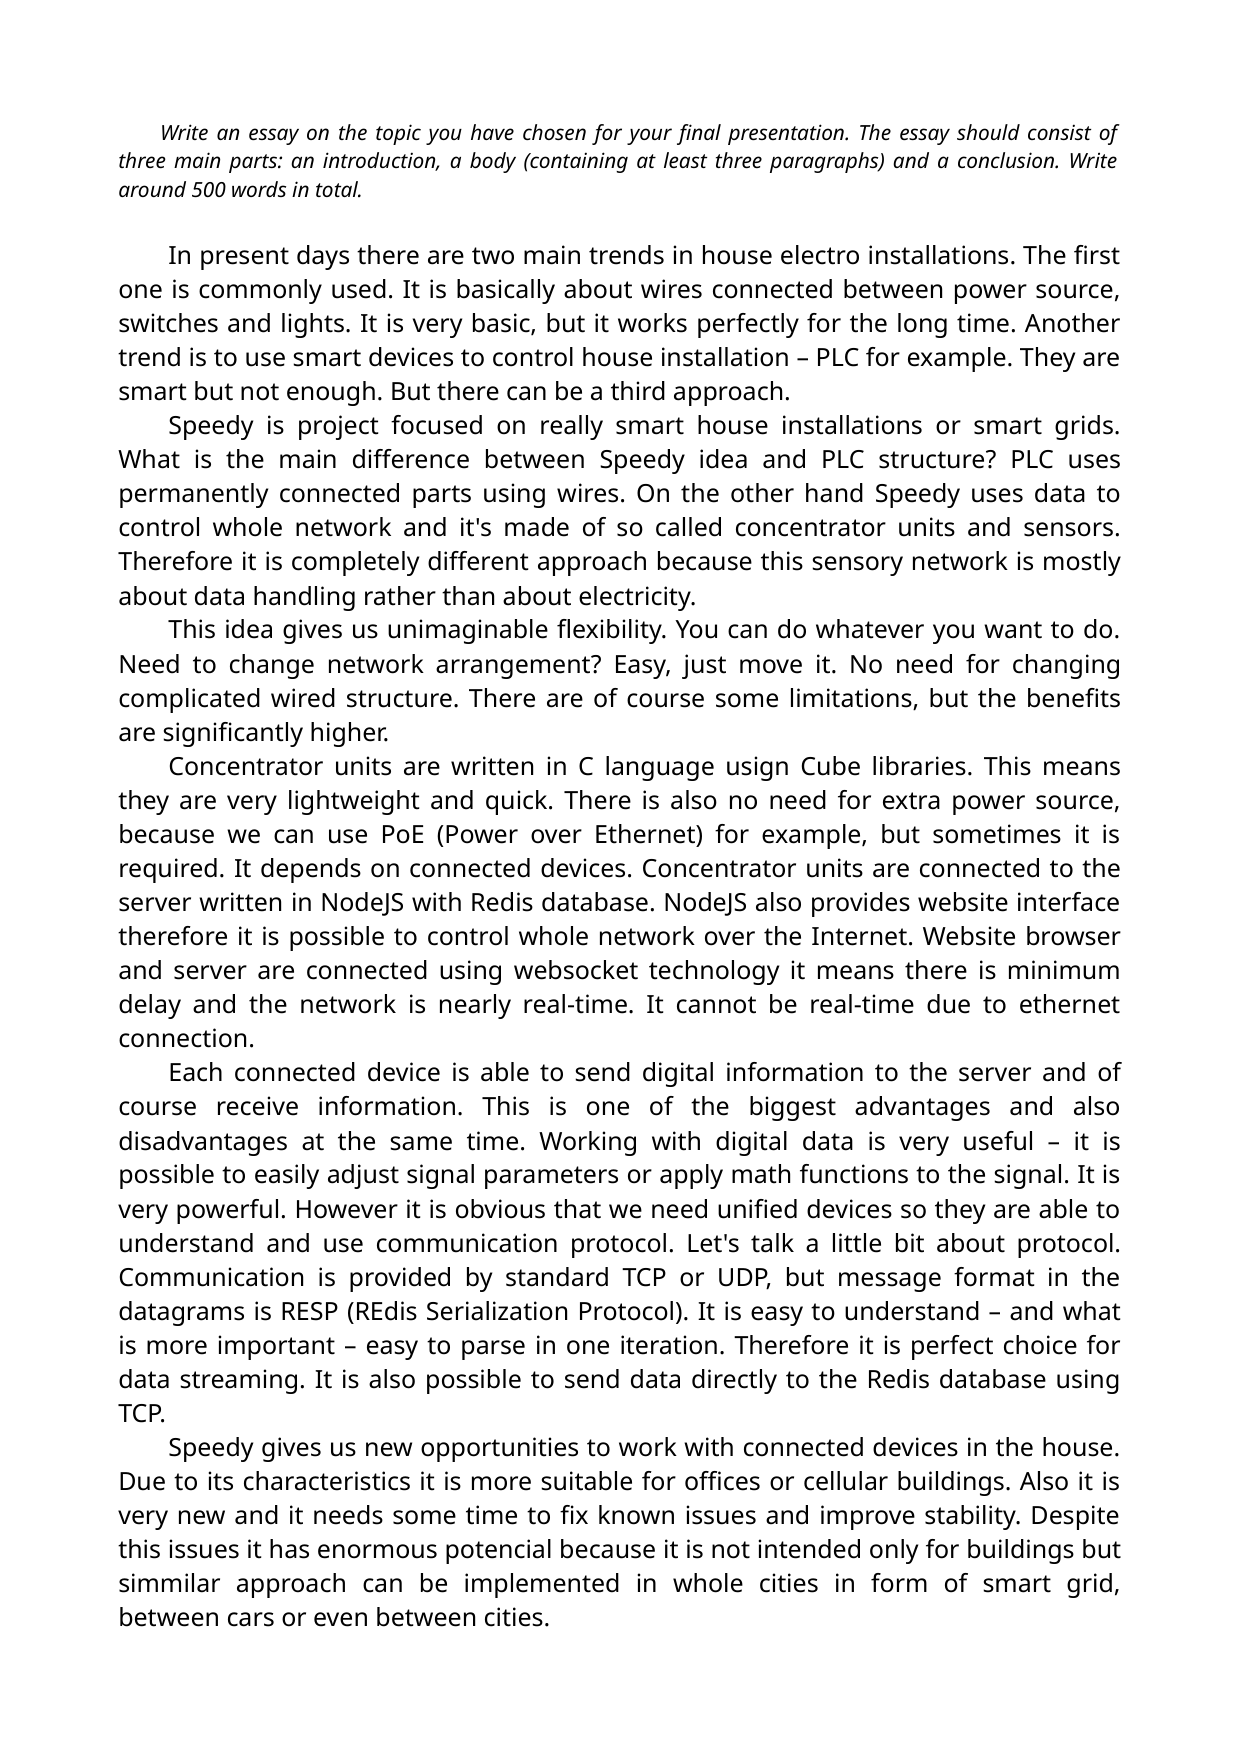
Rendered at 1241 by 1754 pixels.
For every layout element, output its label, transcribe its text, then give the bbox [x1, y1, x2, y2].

text Speedy gives us new opportunities to work with connected devices in the house. Due to its characteristics it is more suitable for offices or cellular buildings. Also it is very new and it needs some time to fix known issues and improve stability. Despite this issues it has enormous potencial because it is not intended only for buildings but simmilar approach can be implemented in whole cities in form of smart grid, between cars or even between cities. [118, 1430, 1122, 1634]
text Concentrator units are written in C language usign Cube libraries. This means they are very lightweight and quick. There is also no need for extra power source, because we can use PoE (Power over Ethernet) for example, but sometimes it is required. It depends on connected devices. Concentrator units are connected to the server written in NodeJS with Redis database. NodeJS also provides website interface therefore it is possible to control whole network over the Internet. Website browser and server are connected using websocket technology it means there is minimum delay and the network is nearly real-time. It cannot be real-time due to ethernet connection. [118, 748, 1122, 1055]
text In present days there are two main trends in house electro installations. The first one is commonly used. It is basically about wires connected between power source, switches and lights. It is very basic, but it works perfectly for the long time. Another trend is to use smart devices to control house installation – PLC for example. They are smart but not enough. But there can be a third approach. [118, 237, 1122, 408]
text Each connected device is able to send digital information to the server and of course receive information. This is one of the biggest advantages and also disadvantages at the same time. Working with digital data is very useful – it is possible to easily adjust signal parameters or apply math functions to the signal. It is very powerful. However it is obvious that we need unified devices so they are able to understand and use communication protocol. Let's talk a little bit about protocol. Communication is provided by standard TCP or UDP, but message format in the datagrams is RESP (REdis Serialization Protocol). It is easy to understand – and what is more important – easy to parse in one iteration. Therefore it is perfect choice for data streaming. It is also possible to send data directly to the Redis database using TCP. [118, 1055, 1122, 1430]
text Speedy is project focused on really smart house installations or smart grids. What is the main difference between Speedy idea and PLC structure? PLC uses permanently connected parts using wires. On the other hand Speedy uses data to control whole network and it's made of so called concentrator units and sensors. Therefore it is completely different approach because this sensory network is mostly about data handling rather than about electricity. [118, 408, 1122, 612]
text Write an essay on the topic you have chosen for your final presentation. The essay should consist of three main parts: an introduction, a body (containing at least three paragraphs) and a conclusion. Write around 500 words in total. [118, 118, 1122, 203]
text This idea gives us unimaginable flexibility. You can do whatever you want to do. Need to change network arrangement? Easy, just move it. No need for changing complicated wired structure. There are of course some limitations, but the benefits are significantly higher. [118, 612, 1122, 748]
